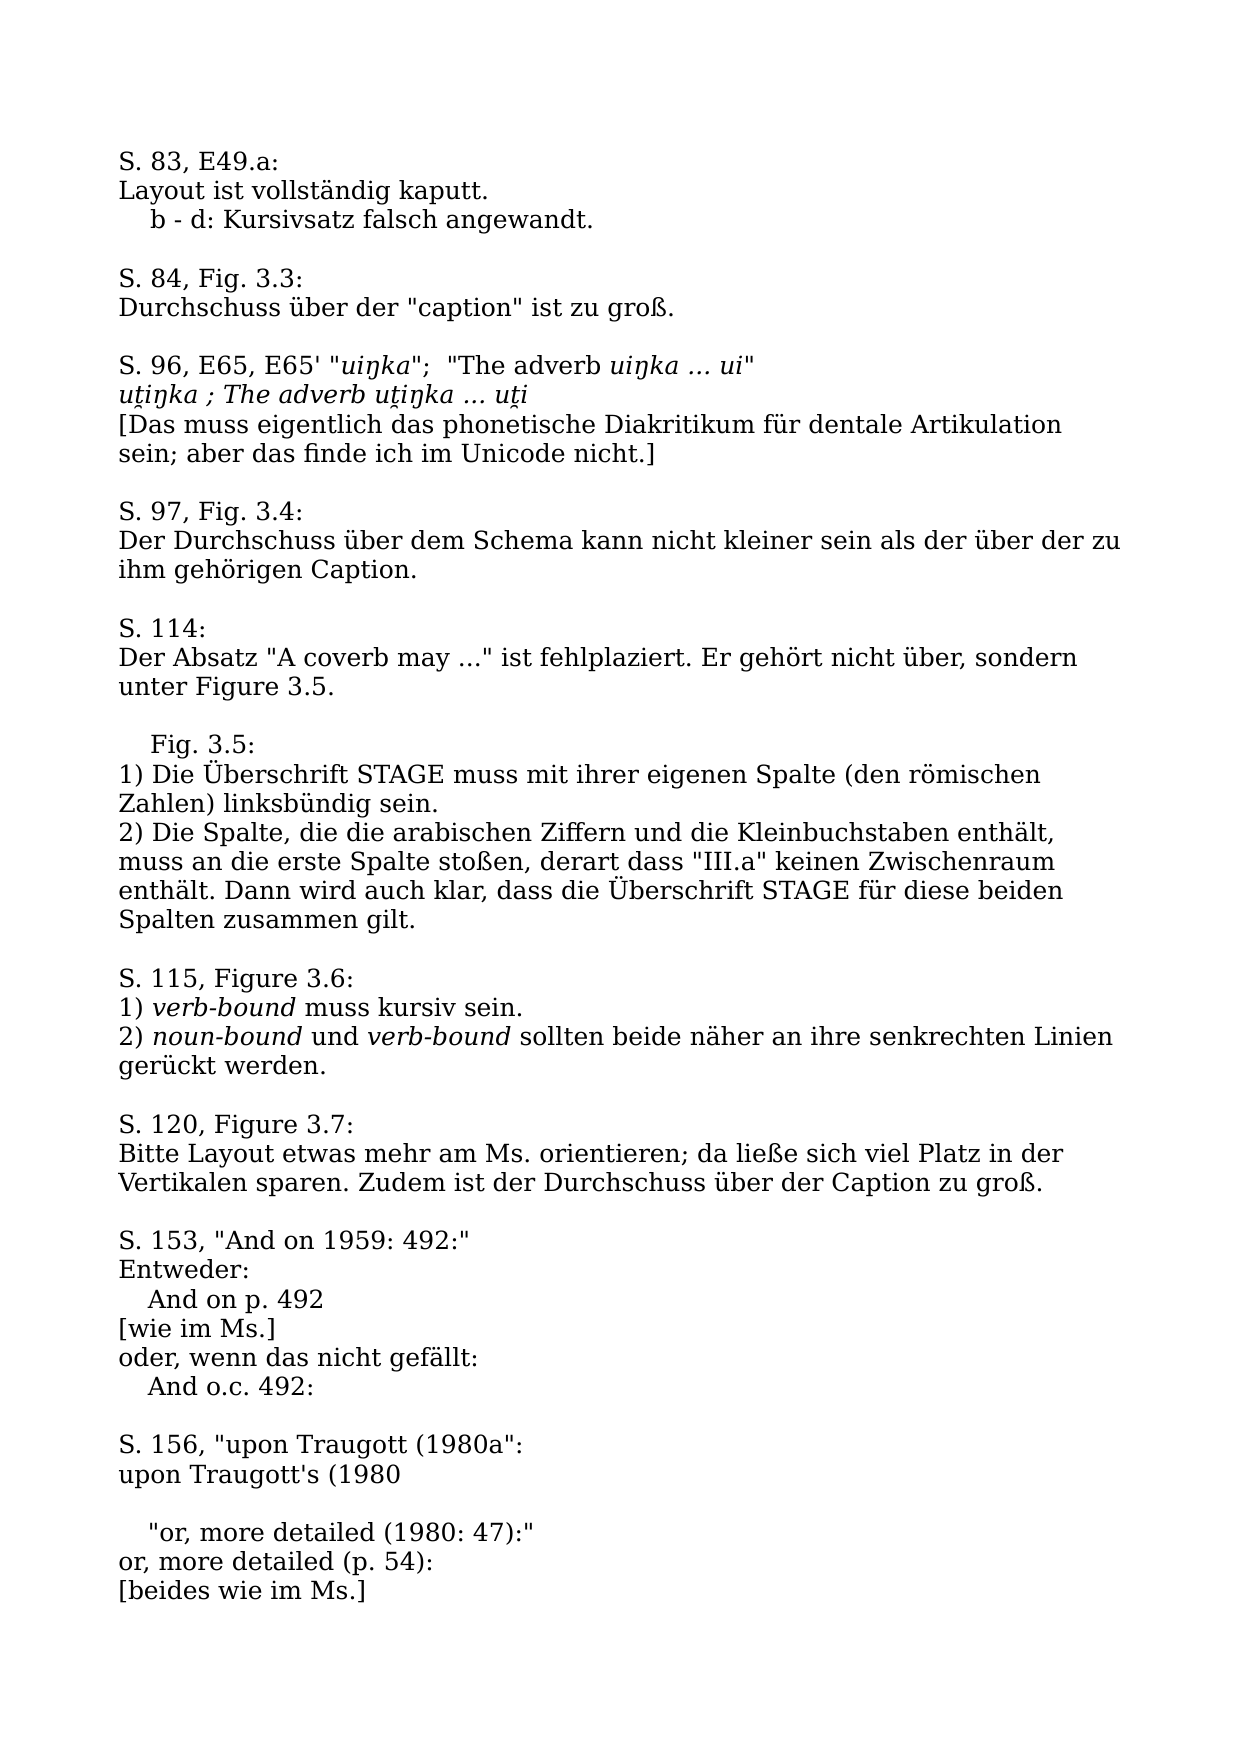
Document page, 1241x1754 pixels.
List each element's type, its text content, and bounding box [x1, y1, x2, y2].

text S. 96, E65, E65' "uiŋka"; "The adverb uiŋka ... ui" [118, 351, 1122, 381]
text "or, more detailed (1980: 47):" [118, 1518, 1122, 1547]
text S. 120, Figure 3.7: [118, 1110, 1122, 1139]
text Der Durchschuss über dem Schema kann nicht kleiner sein als der über der zu ihm gehörigen Caption. [118, 526, 1122, 585]
text or, more detailed (p. 54): [118, 1547, 1122, 1576]
text [Das muss eigentlich das phonetische Diakritikum für dentale Artikulation sein; aber das finde ich im Unicode nicht.] [118, 410, 1122, 468]
text Entweder: [118, 1256, 1122, 1285]
text S. 114: [118, 614, 1122, 643]
text S. 84, Fig. 3.3: [118, 264, 1122, 293]
text upon Traugott's (1980 [118, 1460, 1122, 1489]
text 1) verb-bound muss kursiv sein. [118, 993, 1122, 1022]
text ut̯iŋka ; The adverb ut̯iŋka ... ut̯i [118, 381, 1122, 410]
text S. 153, "And on 1959: 492:" [118, 1226, 1122, 1256]
text oder, wenn das nicht gefällt: [118, 1343, 1122, 1372]
text S. 83, E49.a: [118, 147, 1122, 176]
text 1) Die Überschrift STAGE muss mit ihrer eigenen Spalte (den römischen Zahlen) linksbündig sein. [118, 760, 1122, 818]
text [beides wie im Ms.] [118, 1576, 1122, 1606]
text Fig. 3.5: [118, 731, 1122, 760]
text S. 97, Fig. 3.4: [118, 497, 1122, 526]
text 2) Die Spalte, die die arabischen Ziffern und die Kleinbuchstaben enthält, muss an die erste Spalte stoßen, derart dass "III.a" keinen Zwischenraum enthält. Dann wird auch klar, dass die Überschrift STAGE für diese beiden Spalten zusammen gilt. [118, 818, 1122, 935]
text [wie im Ms.] [118, 1314, 1122, 1343]
text b - d: Kursivsatz falsch angewandt. [118, 206, 1122, 235]
text Bitte Layout etwas mehr am Ms. orientieren; da ließe sich viel Platz in der Vertikalen sparen. Zudem ist der Durchschuss über der Caption zu groß. [118, 1139, 1122, 1197]
text S. 156, "upon Traugott (1980a": [118, 1431, 1122, 1460]
text Durchschuss über der "caption" ist zu groß. [118, 293, 1122, 322]
text And on p. 492 [118, 1285, 1122, 1314]
text Layout ist vollständig kaputt. [118, 176, 1122, 206]
text S. 115, Figure 3.6: [118, 964, 1122, 993]
text 2) noun-bound und verb-bound sollten beide näher an ihre senkrechten Linien gerückt werden. [118, 1022, 1122, 1081]
text Der Absatz "A coverb may ..." ist fehlplaziert. Er gehört nicht über, sondern unter Figure 3.5. [118, 643, 1122, 701]
text And o.c. 492: [118, 1372, 1122, 1401]
